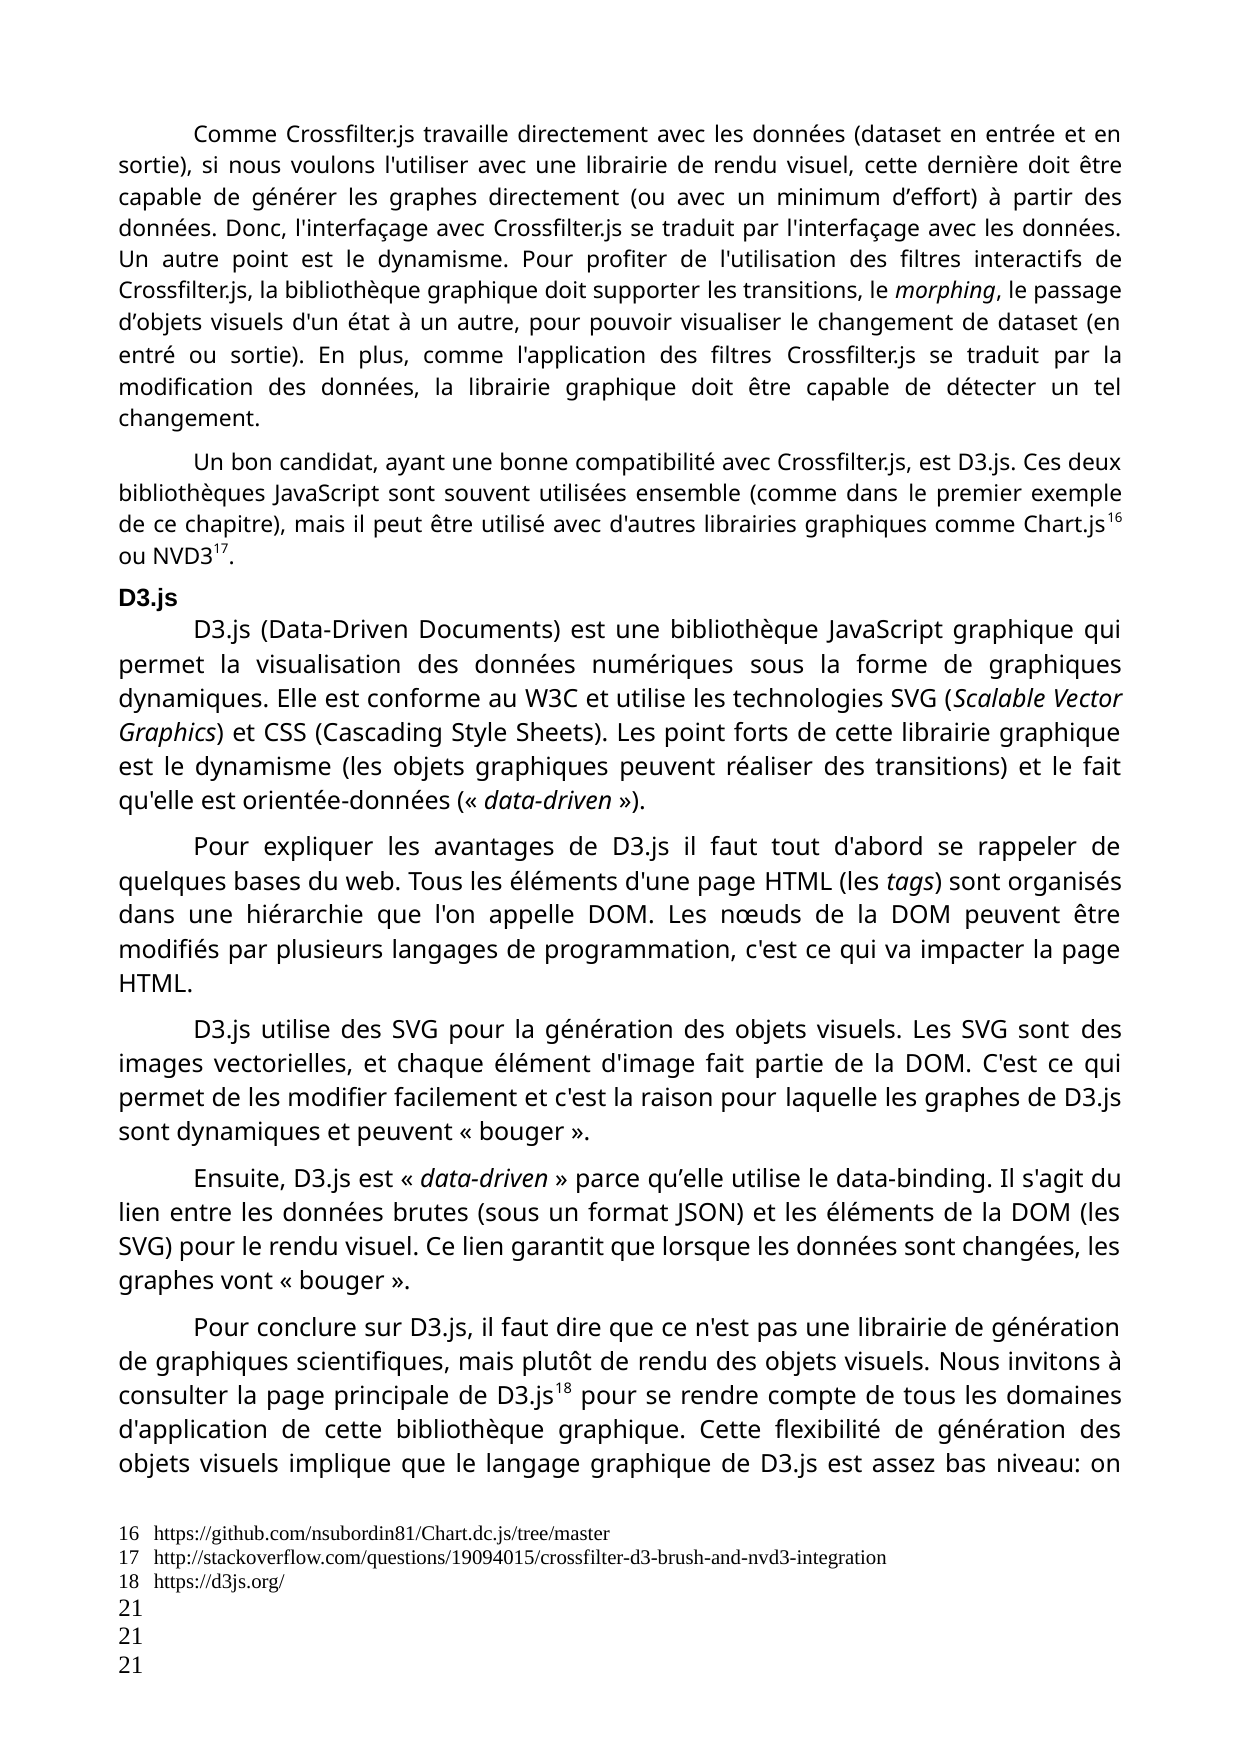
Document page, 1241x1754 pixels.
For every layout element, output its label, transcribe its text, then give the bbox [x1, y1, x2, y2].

text Ensuite, D3.js est « data-driven » parce qu’elle utilise le data-binding. Il s'agit du lien entre les données brutes (sous un format JSON) et les éléments de la DOM (les SVG) pour le rendu visuel. Ce lien garantit que lorsque les données sont changées, les graphes vont « bouger ». [118, 1161, 1122, 1297]
text https://github.com/nsubordin81/Chart.dc.js/tree/master [118, 1521, 1122, 1544]
text D3.js (Data-Driven Documents) est une bibliothèque JavaScript graphique qui permet la visualisation des données numériques sous la forme de graphiques dynamiques. Elle est conforme au W3C et utilise les technologies SVG (Scalable Vector Graphics) et CSS (Cascading Style Sheets). Les point forts de cette librairie graphique est le dynamisme (les objets graphiques peuvent réaliser des transitions) et le fait qu'elle est orientée-données (« data-driven »). [118, 612, 1122, 817]
subtitle D3.js [118, 583, 1122, 612]
text Pour conclure sur D3.js, il faut dire que ce n'est pas une librairie de génération de graphiques scientifiques, mais plutôt de rendu des objets visuels. Nous invitons à consulter la page principale de D3.js pour se rendre compte de tous les domaines d'application de cette bibliothèque graphique. Cette flexibilité de génération des objets visuels implique que le langage graphique de D3.js est assez bas niveau: on [118, 1309, 1122, 1480]
text Comme Crossfilter.js travaille directement avec les données (dataset en entrée et en sortie), si nous voulons l'utiliser avec une librairie de rendu visuel, cette dernière doit être capable de générer les graphes directement (ou avec un minimum d’effort) à partir des données. Donc, l'interfaçage avec Crossfilter.js se traduit par l'interfaçage avec les données. Un autre point est le dynamisme. Pour profiter de l'utilisation des filtres interactifs de Crossfilter.js, la bibliothèque graphique doit supporter les transitions, le morphing, le passage d’objets visuels d'un état à un autre, pour pouvoir visualiser le changement de dataset (en entré ou sortie). En plus, comme l'application des filtres Crossfilter.js se traduit par la modification des données, la librairie graphique doit être capable de détecter un tel changement. [118, 118, 1122, 433]
text D3.js utilise des SVG pour la génération des objets visuels. Les SVG sont des images vectorielles, et chaque élément d'image fait partie de la DOM. C'est ce qui permet de les modifier facilement et c'est la raison pour laquelle les graphes de D3.js sont dynamiques et peuvent « bouger ». [118, 1012, 1122, 1148]
text https://d3js.org/ [118, 1569, 1122, 1593]
text http://stackoverflow.com/questions/19094015/crossfilter-d3-brush-and-nvd3-integration [118, 1544, 1122, 1569]
text Un bon candidat, ayant une bonne compatibilité avec Crossfilter.js, est D3.js. Ces deux bibliothèques JavaScript sont souvent utilisées ensemble (comme dans le premier exemple de ce chapitre), mais il peut être utilisé avec d'autres librairies graphiques comme Chart.js ou NVD3. [118, 446, 1122, 571]
text Pour expliquer les avantages de D3.js il faut tout d'abord se rappeler de quelques bases du web. Tous les éléments d'une page HTML (les tags) sont organisés dans une hiérarchie que l'on appelle DOM. Les nœuds de la DOM peuvent être modifiés par plusieurs langages de programmation, c'est ce qui va impacter la page HTML. [118, 829, 1122, 999]
